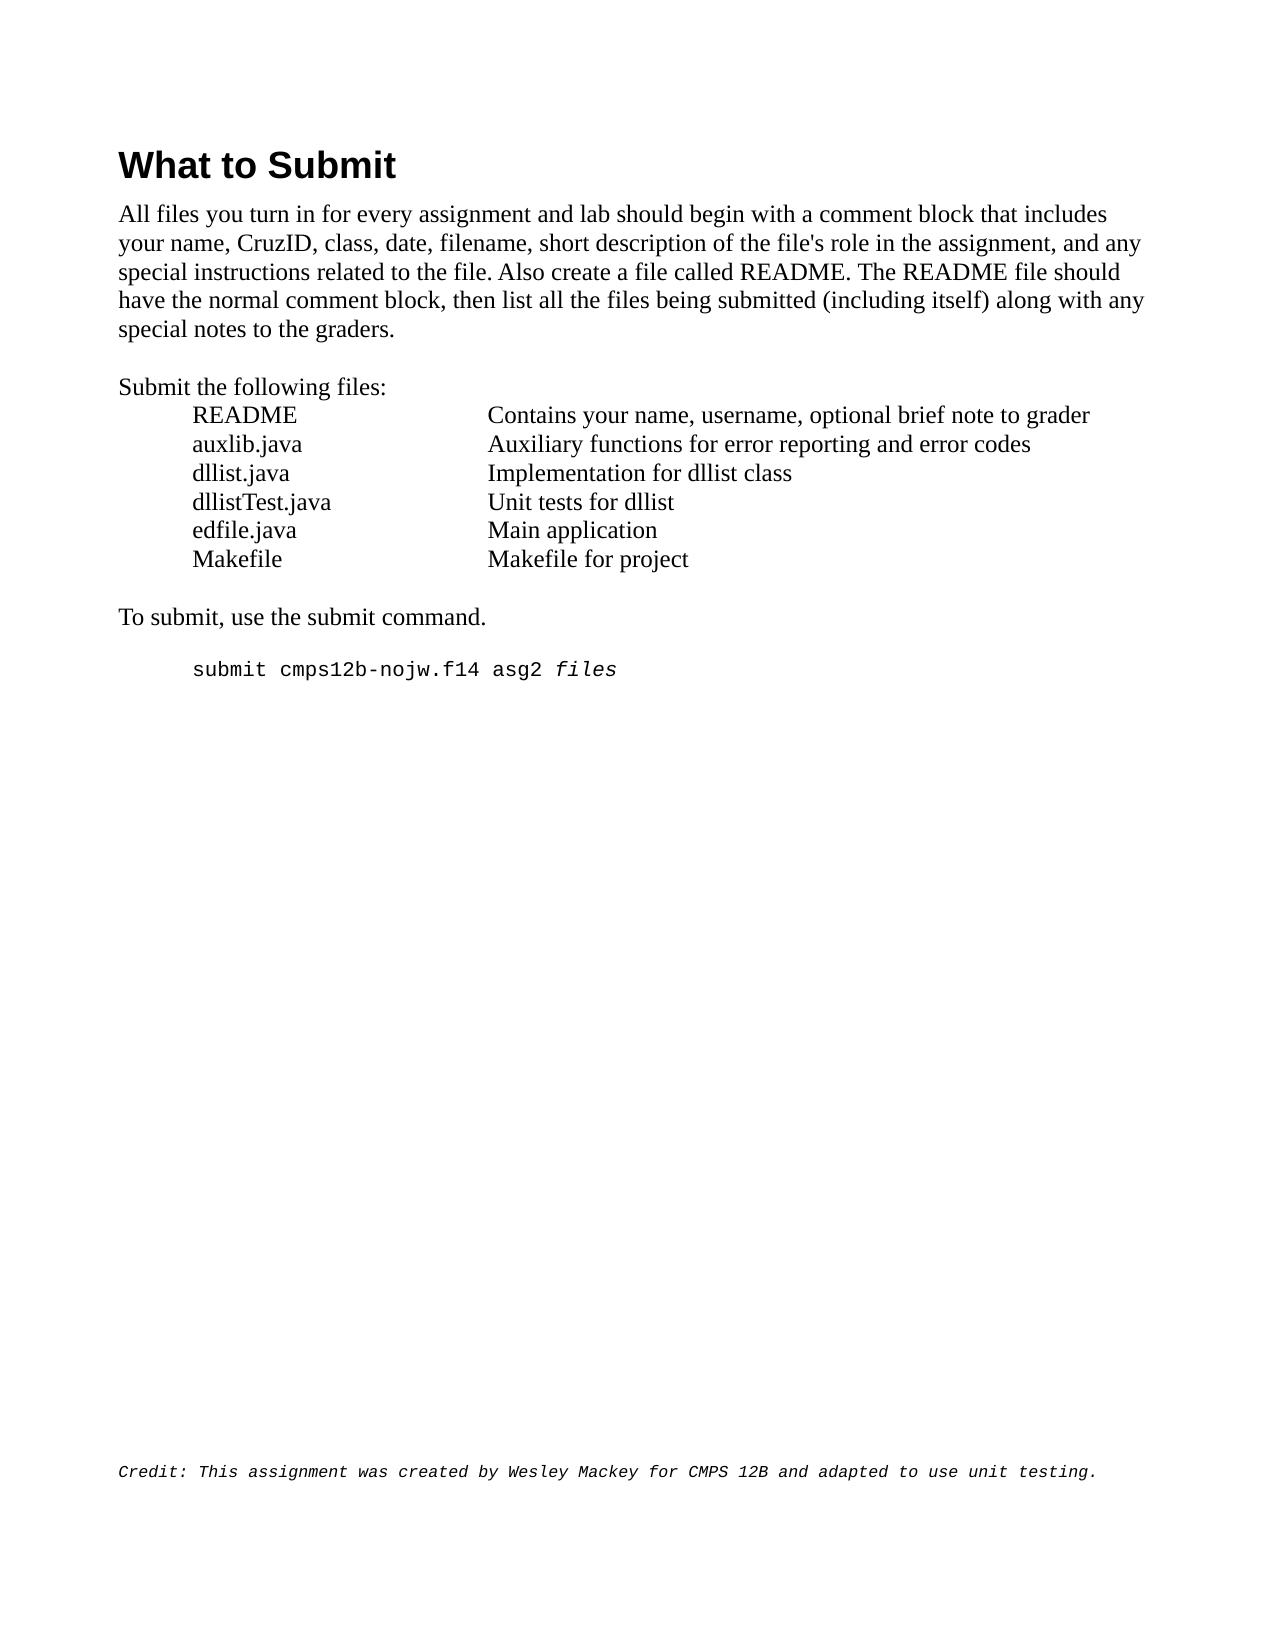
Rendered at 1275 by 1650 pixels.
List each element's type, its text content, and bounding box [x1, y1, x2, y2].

text submit cmps12b-nojw.f14 asg2 files [118, 659, 1157, 683]
text dllistTest.java Unit tests for dllist [118, 487, 1157, 516]
text your name, CruzID, class, date, filename, short description of the file's role in the assignment, and any [118, 228, 1157, 257]
text special instructions related to the file. Also create a file called README. The README file should [118, 257, 1157, 286]
text Makefile Makefile for project [118, 544, 1157, 573]
text dllist.java Implementation for dllist class [118, 458, 1157, 487]
text have the normal comment block, then list all the files being submitted (including itself) along with any [118, 286, 1157, 314]
text Credit: This assignment was created by Wesley Mackey for CMPS 12B and adapted to use unit testing. [118, 1463, 1157, 1482]
text Submit the following files: [118, 372, 1157, 401]
text All files you turn in for every assignment and lab should begin with a comment block that includes [118, 199, 1157, 228]
subtitle What to Submit [118, 143, 1157, 187]
text README Contains your name, username, optional brief note to grader [118, 401, 1157, 429]
text auxlib.java Auxiliary functions for error reporting and error codes [118, 429, 1157, 458]
text special notes to the graders. [118, 314, 1157, 343]
text To submit, use the submit command. [118, 602, 1157, 631]
text edfile.java Main application [118, 516, 1157, 544]
